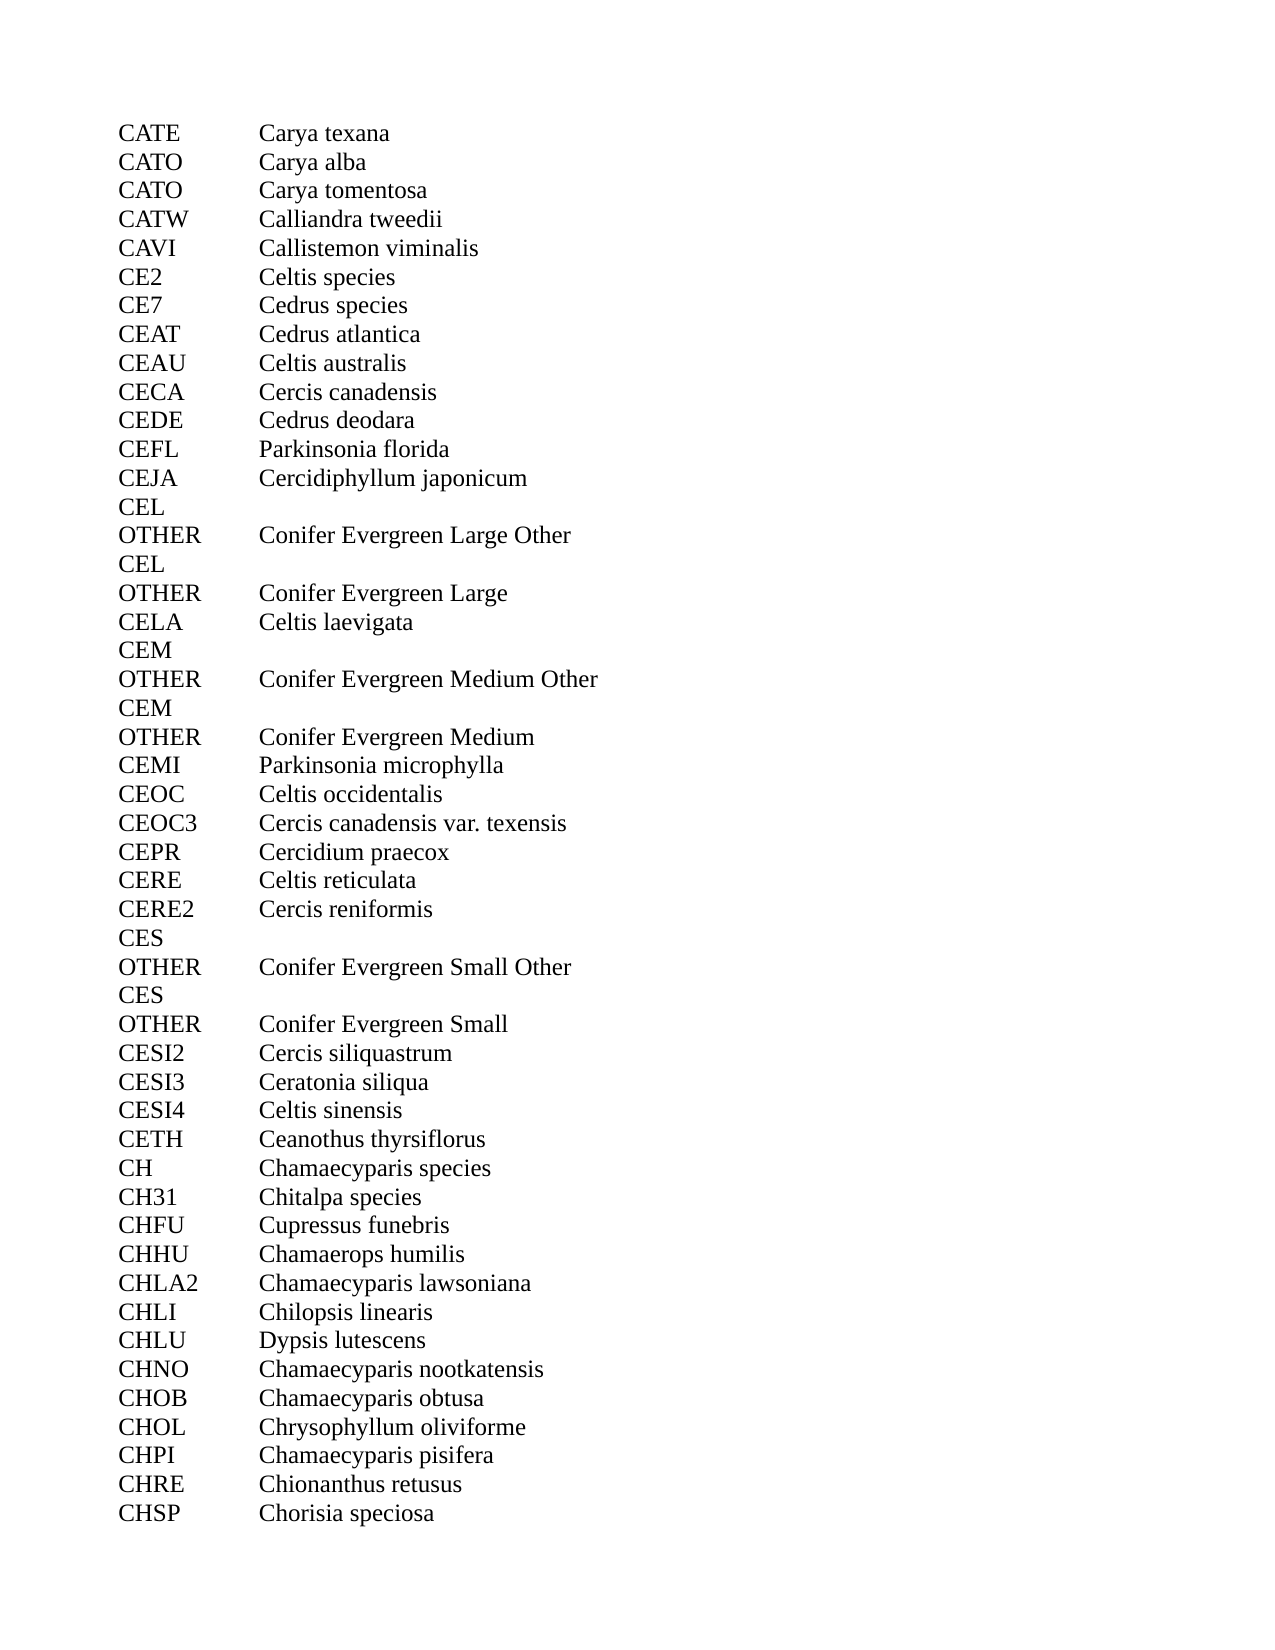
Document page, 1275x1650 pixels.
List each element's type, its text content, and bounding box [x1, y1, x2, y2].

table_cell Chamaerops humilis [256, 1239, 692, 1268]
table_cell Cercis canadensis var. texensis [256, 808, 692, 837]
table_cell Chamaecyparis obtusa [256, 1383, 692, 1412]
table_cell Celtis sinensis [256, 1096, 692, 1124]
table_cell Carya alba [256, 147, 692, 176]
table_cell Celtis reticulata [256, 866, 692, 894]
table_cell Conifer Evergreen Small [256, 981, 692, 1038]
table_cell Conifer Evergreen Large [256, 549, 692, 607]
table_cell Celtis occidentalis [256, 779, 692, 808]
table_cell CEAT [115, 319, 256, 348]
table_cell CELA [115, 607, 256, 636]
table_cell CHNO [115, 1354, 256, 1383]
table_cell CEFL [115, 434, 256, 463]
table_cell CATO [115, 147, 256, 176]
table_cell CHLI [115, 1297, 256, 1326]
table_cell CATE [115, 118, 256, 147]
table_cell CEAU [115, 348, 256, 377]
table_cell Cedrus atlantica [256, 319, 692, 348]
table_cell CHRE [115, 1469, 256, 1498]
table_cell Cedrus deodara [256, 406, 692, 434]
table_cell Cercis reniformis [256, 894, 692, 923]
table_cell Cercidiphyllum japonicum [256, 463, 692, 492]
table_cell Chrysophyllum oliviforme [256, 1412, 692, 1441]
table_cell CH31 [115, 1182, 256, 1211]
table_cell CERE [115, 866, 256, 894]
table_cell CES OTHER [115, 923, 256, 981]
table_cell Callistemon viminalis [256, 233, 692, 262]
table_cell Conifer Evergreen Small Other [256, 923, 692, 981]
table_cell Chamaecyparis species [256, 1153, 692, 1182]
table_cell CATO [115, 176, 256, 204]
table_cell Chamaecyparis lawsoniana [256, 1268, 692, 1297]
table_cell CE7 [115, 291, 256, 319]
table_cell Cercis siliquastrum [256, 1038, 692, 1067]
table_cell CEMI [115, 751, 256, 779]
table_cell Cercidium praecox [256, 837, 692, 866]
table_cell CEDE [115, 406, 256, 434]
table_cell Conifer Evergreen Medium [256, 693, 692, 751]
table_cell Carya texana [256, 118, 692, 147]
table_cell Dypsis lutescens [256, 1326, 692, 1354]
table_cell CESI4 [115, 1096, 256, 1124]
table_cell CHOB [115, 1383, 256, 1412]
table_cell CEL OTHER [115, 492, 256, 549]
table_cell CHHU [115, 1239, 256, 1268]
table_cell Ceanothus thyrsiflorus [256, 1124, 692, 1153]
table_cell Parkinsonia microphylla [256, 751, 692, 779]
table_cell CEOC3 [115, 808, 256, 837]
table_cell CHOL [115, 1412, 256, 1441]
table_cell Celtis australis [256, 348, 692, 377]
table_cell CHLU [115, 1326, 256, 1354]
table_cell CHPI [115, 1441, 256, 1469]
table_cell Celtis species [256, 262, 692, 291]
table_cell Ceratonia siliqua [256, 1067, 692, 1096]
table_cell Cedrus species [256, 291, 692, 319]
table_cell Cercis canadensis [256, 377, 692, 406]
table_cell Conifer Evergreen Large Other [256, 492, 692, 549]
table_cell CHLA2 [115, 1268, 256, 1297]
table_cell CEOC [115, 779, 256, 808]
table_cell Calliandra tweedii [256, 204, 692, 233]
table_cell CEJA [115, 463, 256, 492]
table_cell CERE2 [115, 894, 256, 923]
table_cell CE2 [115, 262, 256, 291]
table_cell Chilopsis linearis [256, 1297, 692, 1326]
table_cell Cupressus funebris [256, 1211, 692, 1239]
table_cell CETH [115, 1124, 256, 1153]
table_cell Conifer Evergreen Medium Other [256, 636, 692, 693]
table_cell CESI3 [115, 1067, 256, 1096]
table_cell CES OTHER [115, 981, 256, 1038]
table_cell CESI2 [115, 1038, 256, 1067]
table_cell CAVI [115, 233, 256, 262]
table_cell CEL OTHER [115, 549, 256, 607]
table_cell CECA [115, 377, 256, 406]
table_cell CEPR [115, 837, 256, 866]
table_cell CH [115, 1153, 256, 1182]
table_cell CEM OTHER [115, 636, 256, 693]
table_cell Chitalpa species [256, 1182, 692, 1211]
table_cell Chamaecyparis pisifera [256, 1441, 692, 1469]
table_cell Chorisia speciosa [256, 1498, 692, 1527]
table_cell CEM OTHER [115, 693, 256, 751]
table_cell CHSP [115, 1498, 256, 1527]
table_cell Carya tomentosa [256, 176, 692, 204]
table_cell CHFU [115, 1211, 256, 1239]
table_cell CATW [115, 204, 256, 233]
table_cell Chamaecyparis nootkatensis [256, 1354, 692, 1383]
table_cell Celtis laevigata [256, 607, 692, 636]
table_cell Parkinsonia florida [256, 434, 692, 463]
table_cell Chionanthus retusus [256, 1469, 692, 1498]
